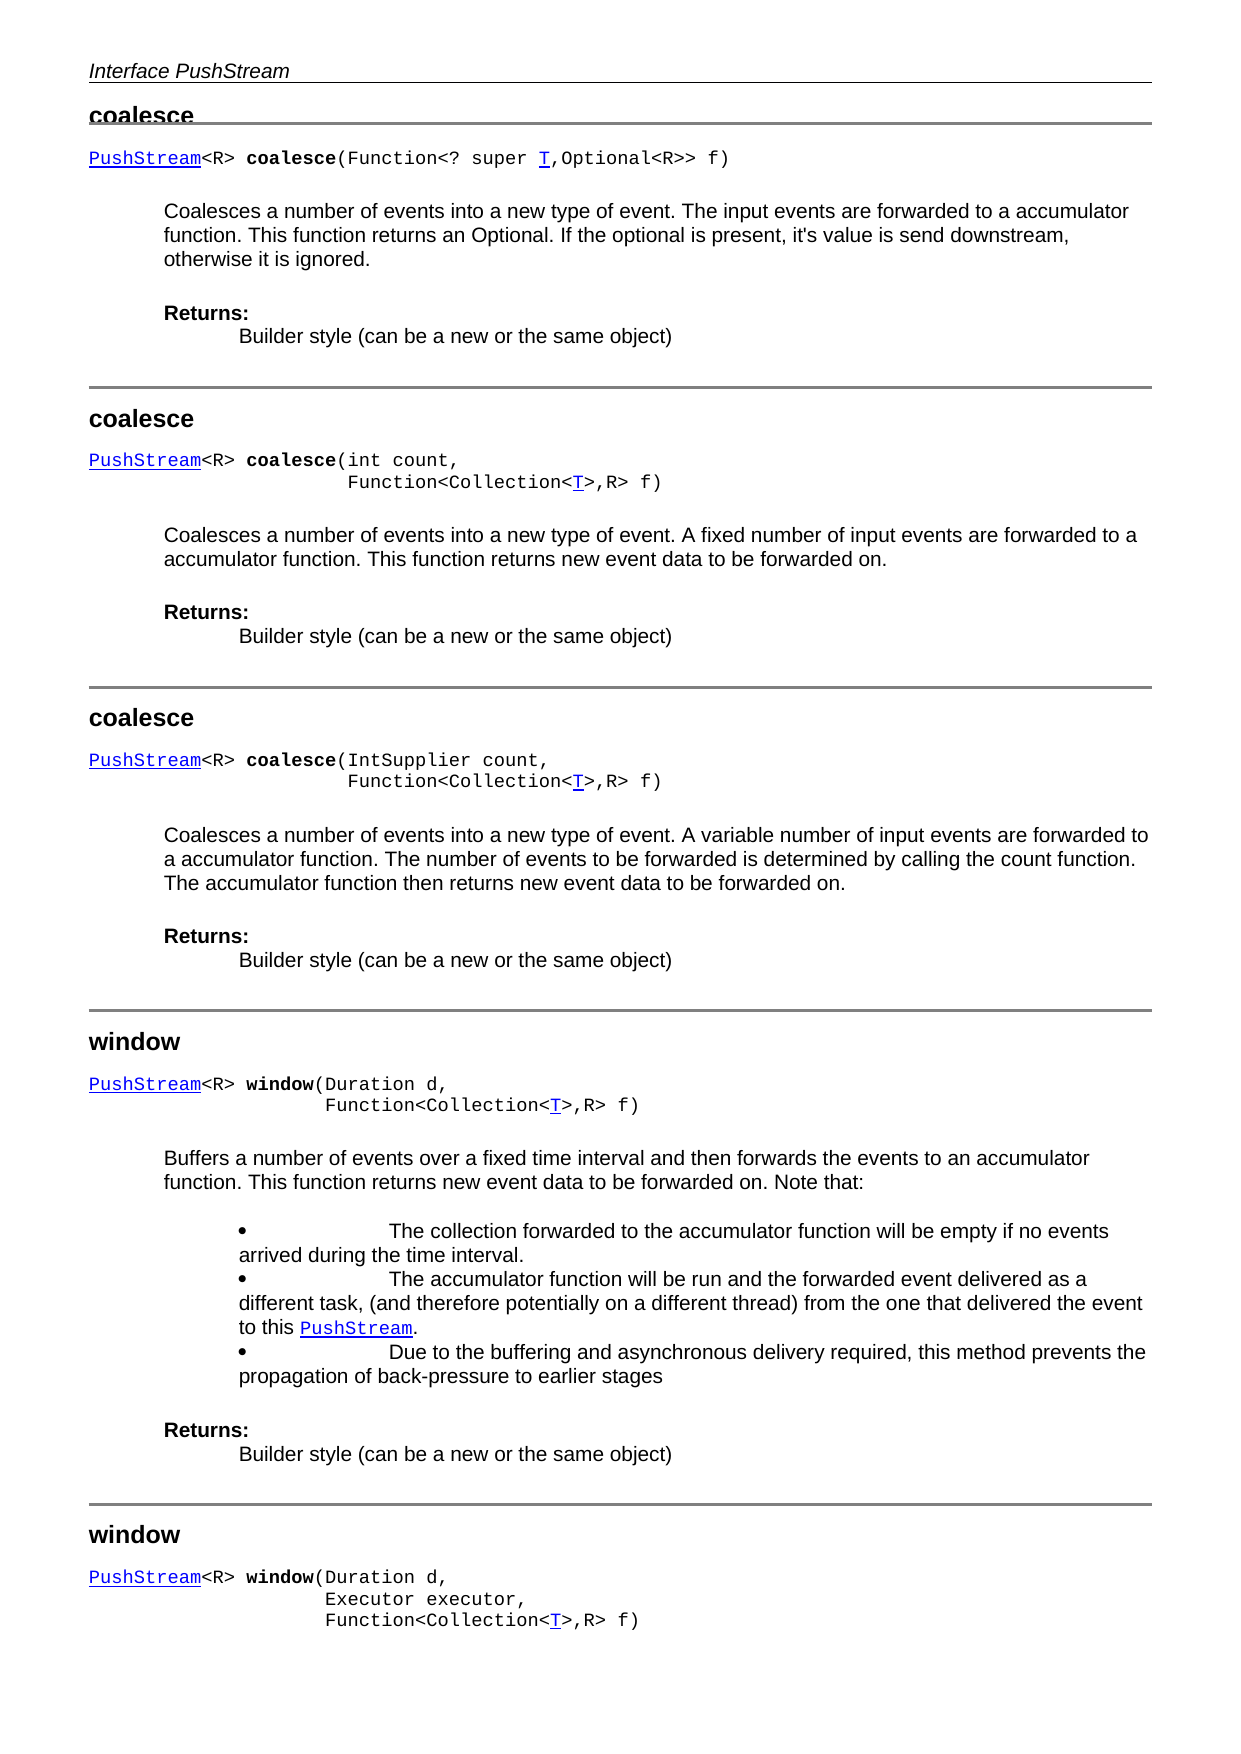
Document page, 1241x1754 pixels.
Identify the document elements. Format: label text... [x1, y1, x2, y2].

text PushStream<R> coalesce(Function<? super T,Optional<R>> f) [88, 149, 1152, 170]
text Returns: [163, 600, 1152, 624]
text Builder style (can be a new or the same object) [238, 624, 1152, 648]
list The collection forwarded to the accumulator function will be empty if no events arrived during the time interval. [238, 1219, 1152, 1267]
text PushStream<R> coalesce(IntSupplier count, Function<Collection<T>,R> f) [88, 751, 1152, 793]
text PushStream<R> window(Duration d, Executor executor, Function<Collection<T>,R> f) [88, 1568, 1152, 1632]
text Builder style (can be a new or the same object) [238, 1441, 1152, 1465]
list The accumulator function will be run and the forwarded event delivered as a different task, (and therefore potentially on a different thread) from the one that delivered the event to this PushStream. [238, 1267, 1152, 1340]
text Returns: [163, 1417, 1152, 1441]
text Builder style (can be a new or the same object) [238, 947, 1152, 971]
text Returns: [163, 300, 1152, 324]
subtitle coalesce [88, 723, 1152, 727]
text Coalesces a number of events into a new type of event. A fixed number of input events are forwarded to a accumulator function. This function returns new event data to be forwarded on. [163, 523, 1152, 571]
text Buffers a number of events over a fixed time interval and then forwards the events to an accumulator function. This function returns new event data to be forwarded on. Note that: [163, 1146, 1152, 1194]
list Due to the buffering and asynchronous delivery required, this method prevents the propagation of back-pressure to earlier stages [238, 1340, 1152, 1388]
text PushStream<R> coalesce(int count, Function<Collection<T>,R> f) [88, 451, 1152, 494]
text PushStream<R> window(Duration d, Function<Collection<T>,R> f) [88, 1074, 1152, 1117]
text Returns: [163, 923, 1152, 947]
text Coalesces a number of events into a new type of event. The input events are forwarded to a accumulator function. This function returns an Optional. If the optional is present, it's value is send downstream, otherwise it is ignored. [163, 199, 1152, 271]
text Builder style (can be a new or the same object) [238, 324, 1152, 348]
text Coalesces a number of events into a new type of event. A variable number of input events are forwarded to a accumulator function. The number of events to be forwarded is determined by calling the count function. The accumulator function then returns new event data to be forwarded on. [163, 822, 1152, 894]
